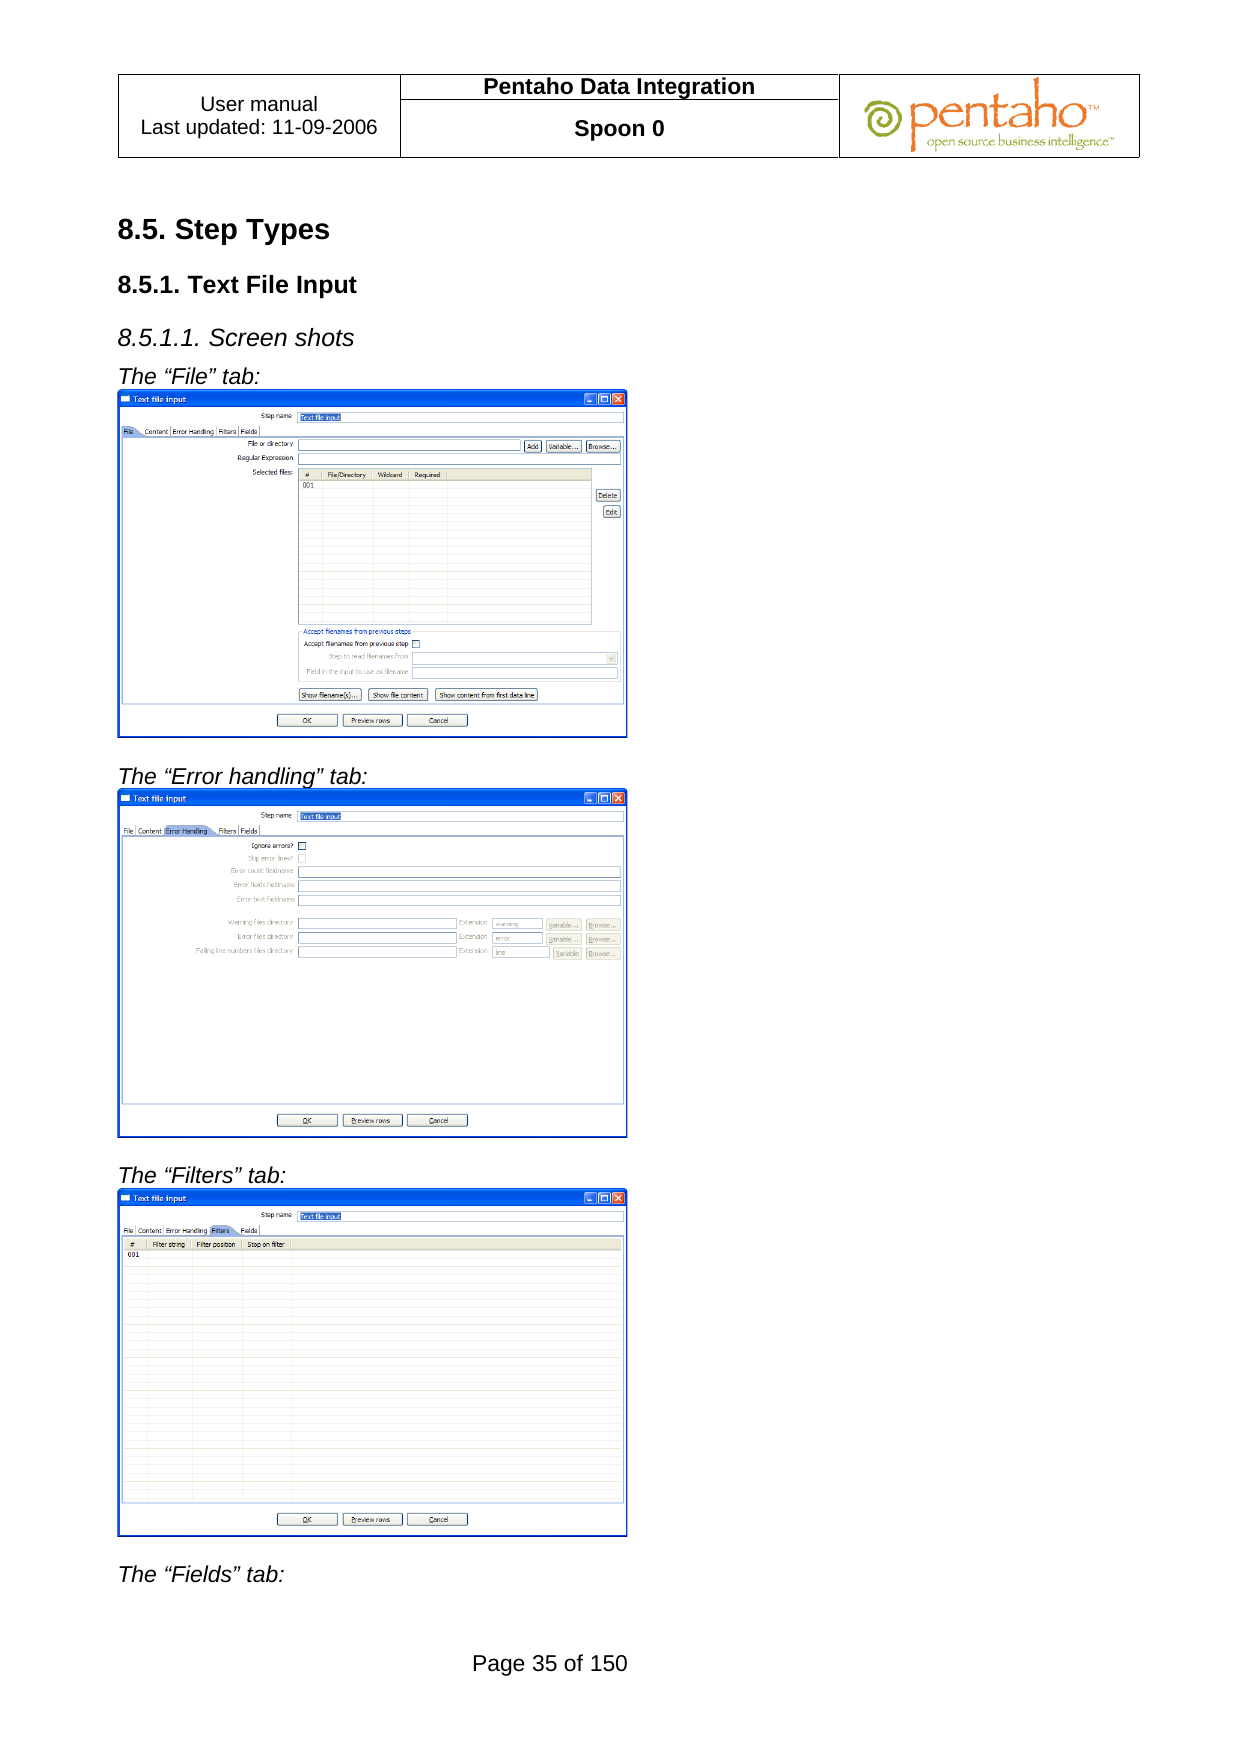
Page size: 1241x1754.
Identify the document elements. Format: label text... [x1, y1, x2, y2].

picture [117, 1188, 628, 1537]
subtitle Screen shots [117, 323, 1137, 351]
text The “Fields” tab: [117, 1562, 1137, 1588]
picture [117, 788, 628, 1138]
picture [117, 389, 628, 738]
text The “File” tab: [117, 364, 1137, 389]
text The “Filters” tab: [117, 1163, 1137, 1188]
text The “Error handling” tab: [117, 763, 1137, 789]
subtitle Text File Input [117, 270, 1137, 298]
subtitle Step Types [117, 213, 1137, 245]
